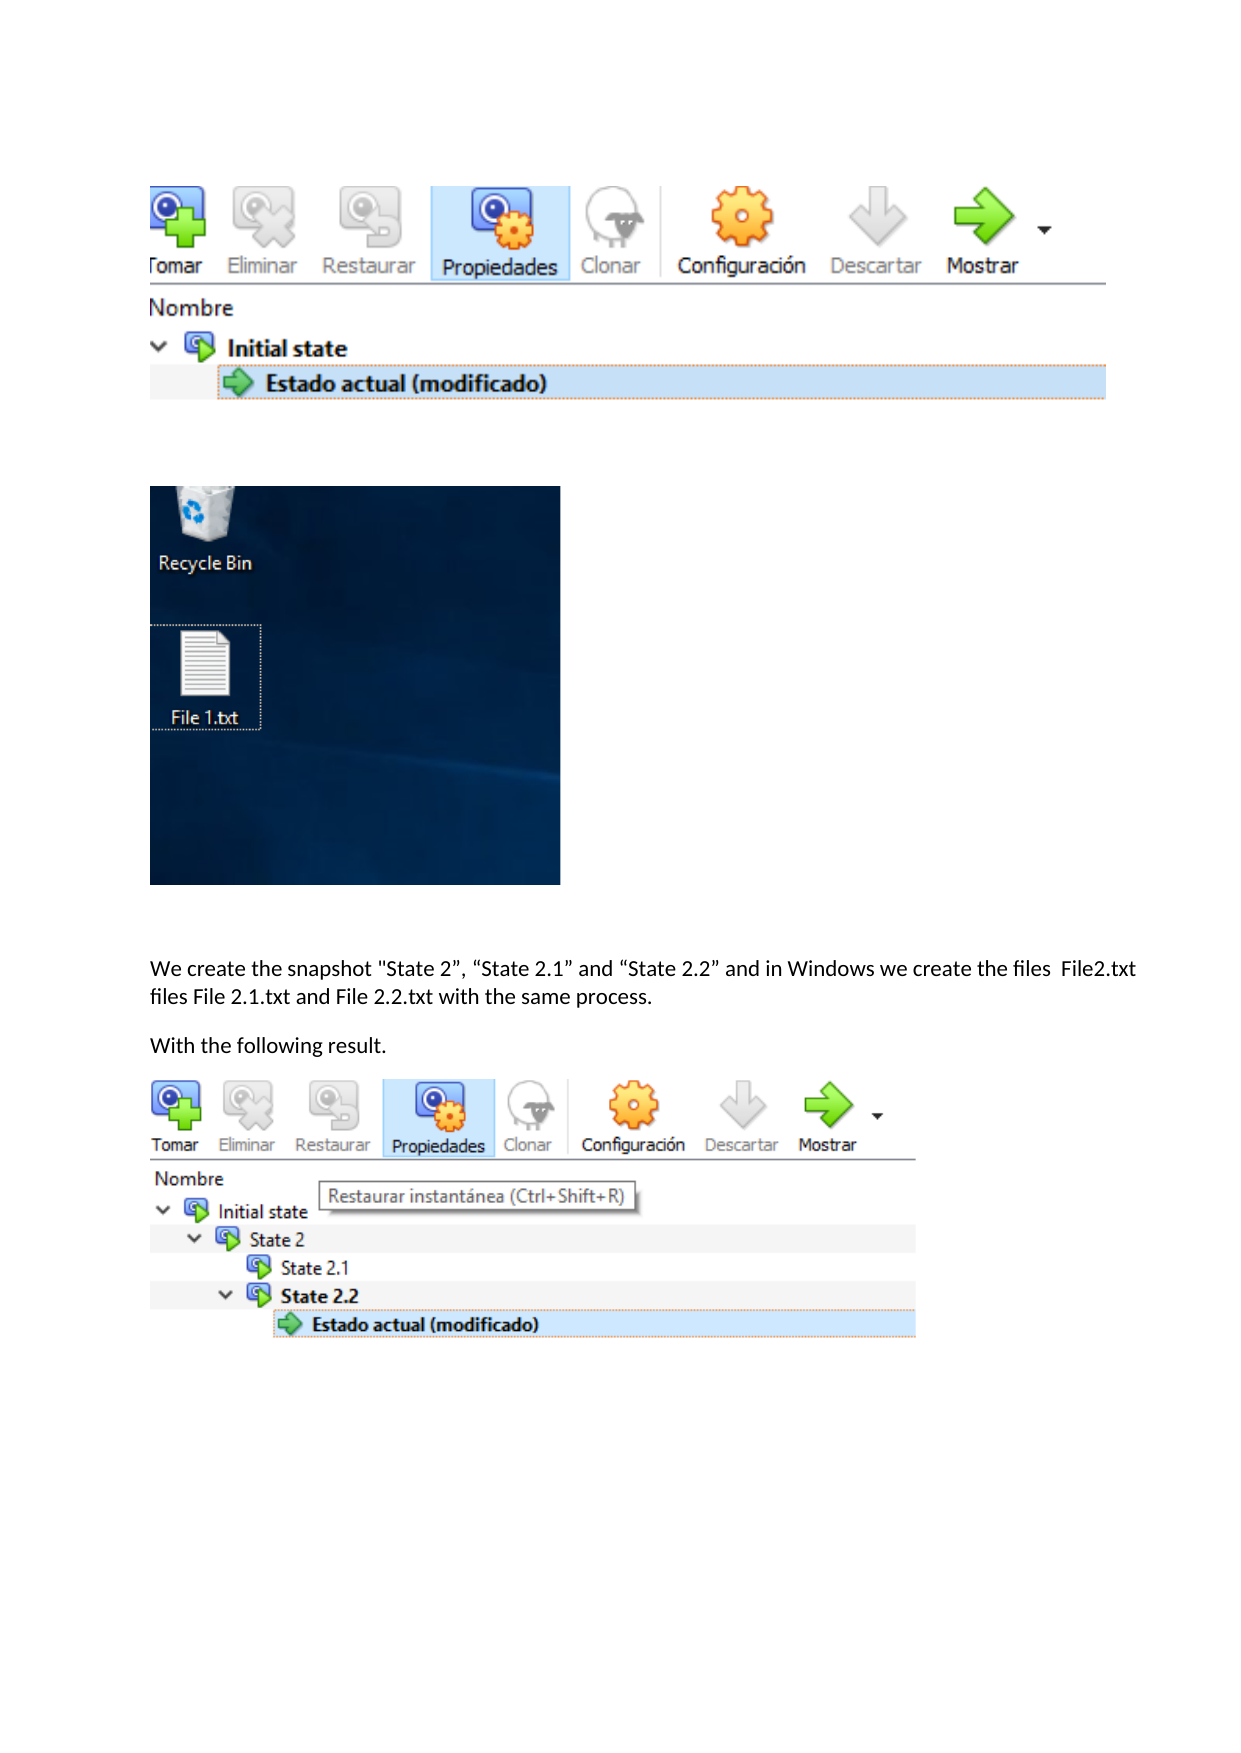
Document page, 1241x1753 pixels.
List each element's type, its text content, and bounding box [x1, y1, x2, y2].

text With the following result. [150, 1031, 1152, 1059]
picture [150, 1079, 916, 1399]
picture [150, 486, 561, 885]
text We create the snapshot "State 2”, “State 2.1” and “State 2.2” and in Windows we create the files File2.txt files File 2.1.txt and File 2.2.txt with the same process. [150, 954, 1152, 1010]
picture [150, 186, 1106, 466]
